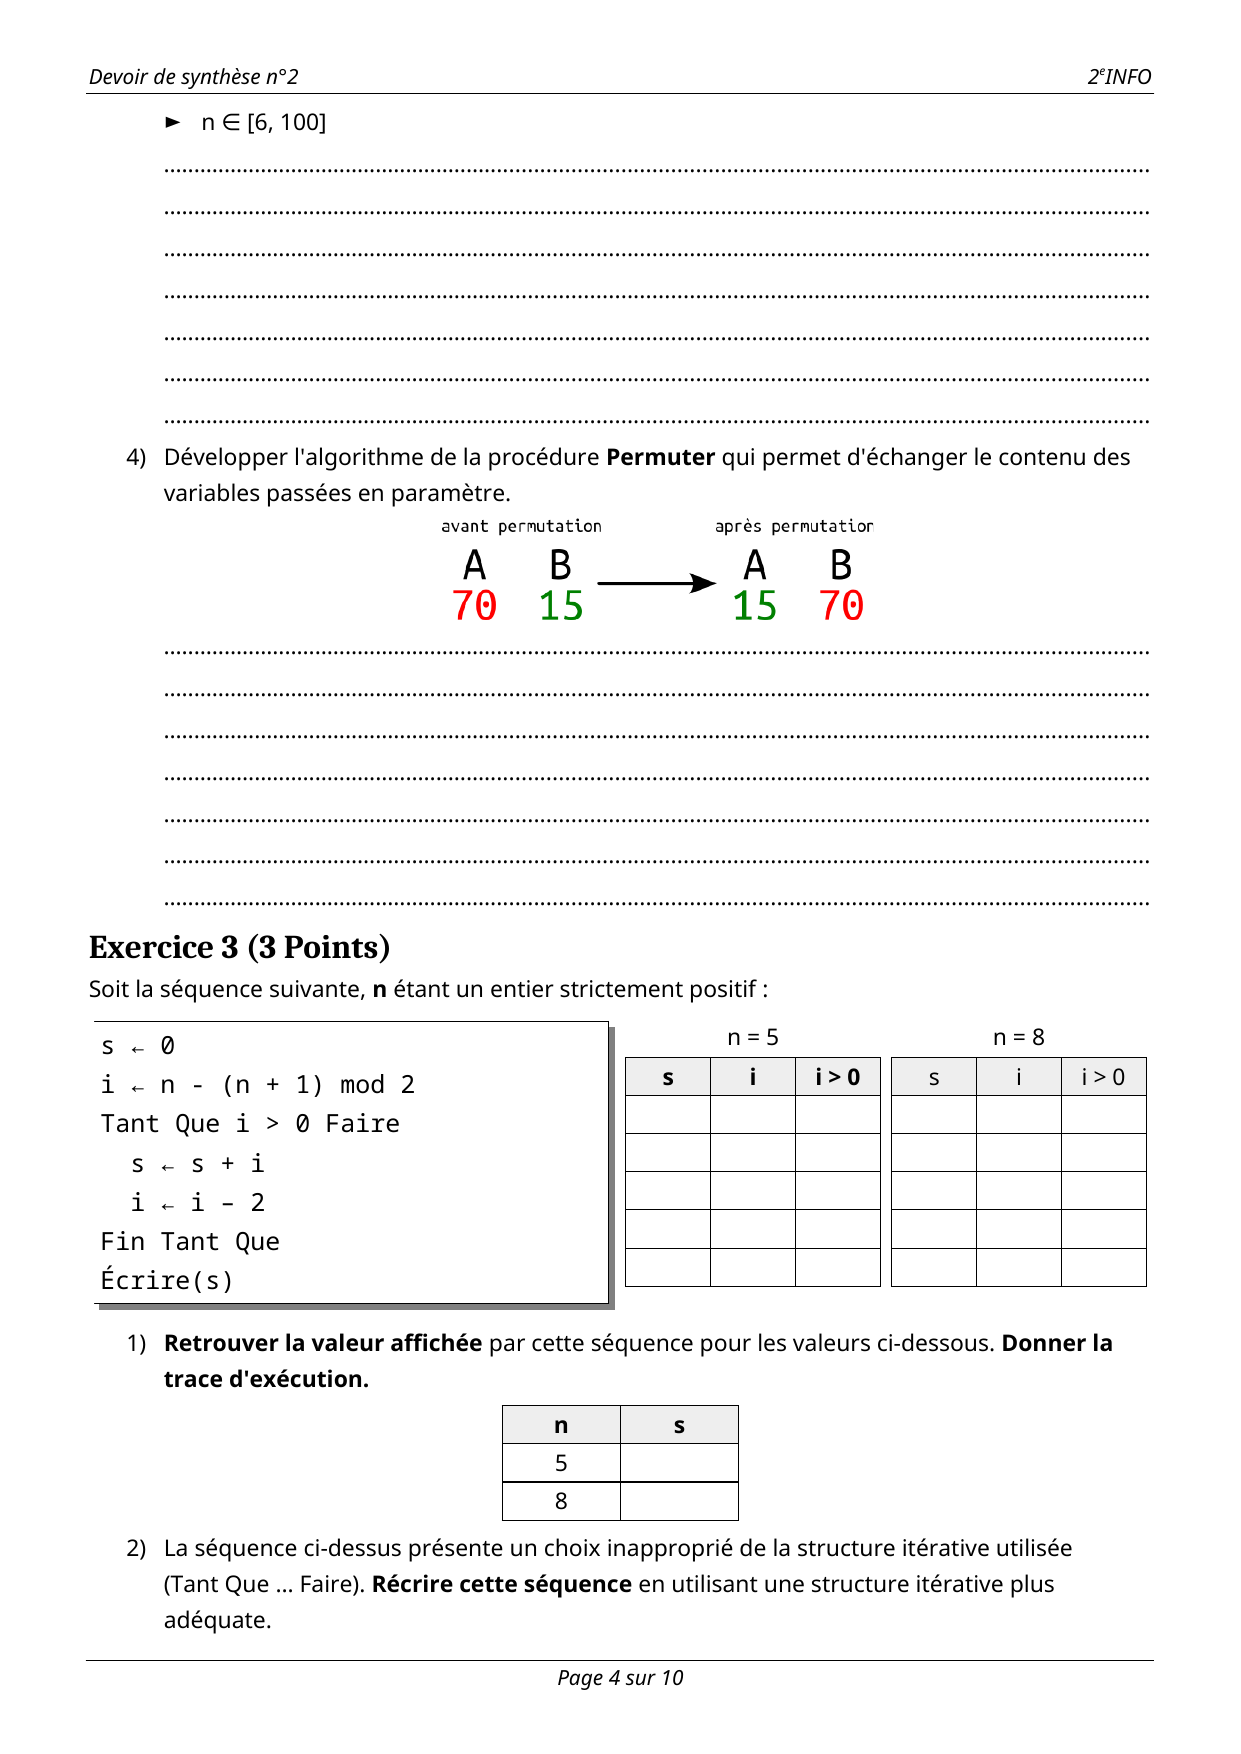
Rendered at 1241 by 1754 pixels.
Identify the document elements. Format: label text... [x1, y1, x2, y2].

table_header n = 5 [620, 1015, 886, 1316]
table_cell [977, 1134, 1061, 1171]
table_cell [892, 1172, 976, 1209]
table_header s [621, 1406, 738, 1443]
table_cell [711, 1096, 795, 1133]
table_cell [1062, 1210, 1146, 1247]
table_cell [977, 1249, 1061, 1286]
list Développer l'algorithme de la procédure Permuter qui permet d'échanger le contenu des variables passées en paramètre. [126, 441, 1152, 508]
list Retrouver la valeur affichée par cette séquence pour les valeurs ci-dessous. Donner la trace d'exécution. [126, 1327, 1152, 1394]
table_cell [621, 1483, 738, 1519]
table_cell [796, 1134, 880, 1171]
table_header i > 0 [1062, 1058, 1146, 1095]
table_cell [626, 1249, 710, 1286]
table_header s ← 0 i ← n - (n + 1) mod 2 Tant Que i > 0 Faire s ← s + i i ← i – 2 Fin Tant Que Écrire(s) [89, 1015, 620, 1316]
table_cell [621, 1444, 738, 1481]
table_cell [1062, 1134, 1146, 1171]
table_cell [1062, 1172, 1146, 1209]
table_header i [711, 1058, 795, 1095]
table_cell [626, 1134, 710, 1171]
table_header s [626, 1058, 710, 1095]
table_header s [892, 1058, 976, 1095]
table_cell [796, 1172, 880, 1209]
table_cell [626, 1096, 710, 1133]
table_header n [503, 1406, 620, 1443]
table_cell [892, 1134, 976, 1171]
table_cell [796, 1210, 880, 1247]
table_header i [977, 1058, 1061, 1095]
subtitle Exercice 3 (3 Points) [88, 929, 1152, 967]
table_cell 8 [503, 1483, 620, 1519]
table_cell [1062, 1096, 1146, 1133]
picture [442, 518, 874, 620]
table_cell [977, 1172, 1061, 1209]
list n ∈ [6, 100] [163, 106, 1152, 137]
table_cell [977, 1210, 1061, 1247]
table_cell [977, 1096, 1061, 1133]
table_cell [711, 1134, 795, 1171]
table_cell [626, 1210, 710, 1247]
table_cell [626, 1172, 710, 1209]
table_cell [892, 1210, 976, 1247]
table_cell 5 [503, 1444, 620, 1481]
table_header i > 0 [796, 1058, 880, 1095]
table_cell [796, 1096, 880, 1133]
table_cell [892, 1249, 976, 1286]
table_cell [711, 1249, 795, 1286]
table_header n = 8 [886, 1015, 1152, 1316]
table_cell [1062, 1249, 1146, 1286]
table_cell [796, 1249, 880, 1286]
table_cell [711, 1210, 795, 1247]
list La séquence ci-dessus présente un choix inapproprié de la structure itérative utilisée (Tant Que … Faire). Récrire cette séquence en utilisant une structure itérative plus adéquate. [126, 1532, 1152, 1635]
text Soit la séquence suivante, n étant un entier strictement positif : [88, 973, 1152, 1004]
table_cell [892, 1096, 976, 1133]
table_cell [711, 1172, 795, 1209]
